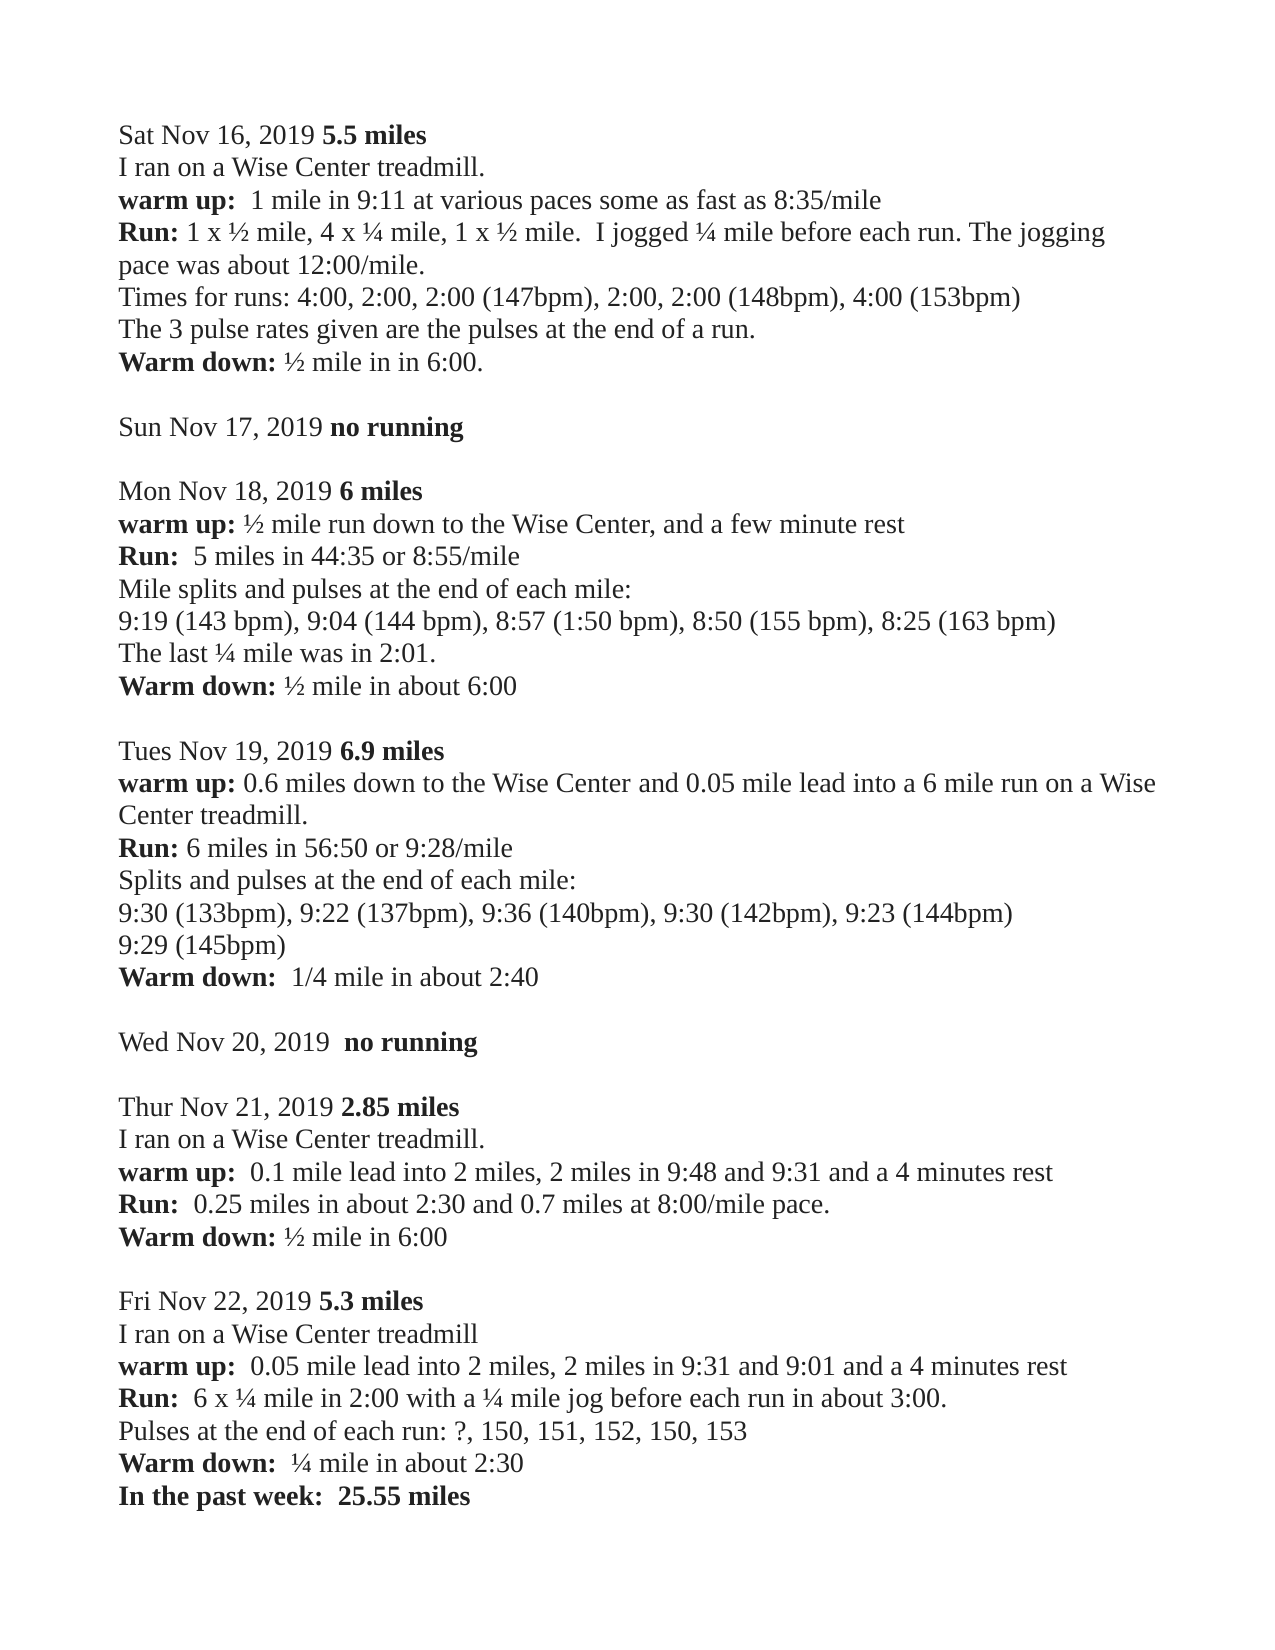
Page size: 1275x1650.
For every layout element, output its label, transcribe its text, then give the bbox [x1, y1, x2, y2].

text 9:19 (143 bpm), 9:04 (144 bpm), 8:57 (1:50 bpm), 8:50 (155 bpm), 8:25 (163 bpm) [118, 604, 1161, 636]
text 9:30 (133bpm), 9:22 (137bpm), 9:36 (140bpm), 9:30 (142bpm), 9:23 (144bpm) [118, 896, 1161, 928]
text Tues Nov 19, 2019 6.9 miles [118, 734, 1161, 766]
text In the past week: 25.55 miles [118, 1479, 1161, 1511]
text Pulses at the end of each run: ?, 150, 151, 152, 150, 153 [118, 1414, 1161, 1446]
text warm up: 0.05 mile lead into 2 miles, 2 miles in 9:31 and 9:01 and a 4 minutes rest [118, 1349, 1161, 1382]
text I ran on a Wise Center treadmill. [118, 151, 1161, 183]
text Fri Nov 22, 2019 5.3 miles [118, 1284, 1161, 1317]
text Run: 6 miles in 56:50 or 9:28/mile [118, 831, 1161, 863]
text Wed Nov 20, 2019 no running [118, 1025, 1161, 1058]
text Run: 6 x ¼ mile in 2:00 with a ¼ mile jog before each run in about 3:00. [118, 1382, 1161, 1414]
text Warm down: 1/4 mile in about 2:40 [118, 960, 1161, 993]
text Run: 1 x ½ mile, 4 x ¼ mile, 1 x ½ mile. I jogged ¼ mile before each run. The jogging pace was about 12:00/mile. [118, 215, 1161, 280]
text warm up: ½ mile run down to the Wise Center, and a few minute rest [118, 507, 1161, 539]
text Mon Nov 18, 2019 6 miles [118, 474, 1161, 507]
text warm up: 0.1 mile lead into 2 miles, 2 miles in 9:48 and 9:31 and a 4 minutes rest [118, 1155, 1161, 1187]
text warm up: 1 mile in 9:11 at various paces some as fast as 8:35/mile [118, 183, 1161, 215]
text warm up: 0.6 miles down to the Wise Center and 0.05 mile lead into a 6 mile run on a Wise Center treadmill. [118, 766, 1161, 831]
text Thur Nov 21, 2019 2.85 miles [118, 1090, 1161, 1122]
text Sat Nov 16, 2019 5.5 miles [118, 118, 1161, 151]
text Mile splits and pulses at the end of each mile: [118, 572, 1161, 604]
text Splits and pulses at the end of each mile: [118, 863, 1161, 896]
text Run: 5 miles in 44:35 or 8:55/mile [118, 539, 1161, 572]
text Warm down: ½ mile in in 6:00. [118, 345, 1161, 377]
text Warm down: ½ mile in 6:00 [118, 1219, 1161, 1252]
text Warm down: ¼ mile in about 2:30 [118, 1446, 1161, 1479]
text I ran on a Wise Center treadmill [118, 1317, 1161, 1349]
text Sun Nov 17, 2019 no running [118, 410, 1161, 442]
text 9:29 (145bpm) [118, 928, 1161, 960]
text The last ¼ mile was in 2:01. [118, 636, 1161, 669]
text Run: 0.25 miles in about 2:30 and 0.7 miles at 8:00/mile pace. [118, 1187, 1161, 1219]
text Warm down: ½ mile in about 6:00 [118, 669, 1161, 701]
text The 3 pulse rates given are the pulses at the end of a run. [118, 312, 1161, 345]
text Times for runs: 4:00, 2:00, 2:00 (147bpm), 2:00, 2:00 (148bpm), 4:00 (153bpm) [118, 280, 1161, 312]
text I ran on a Wise Center treadmill. [118, 1122, 1161, 1155]
